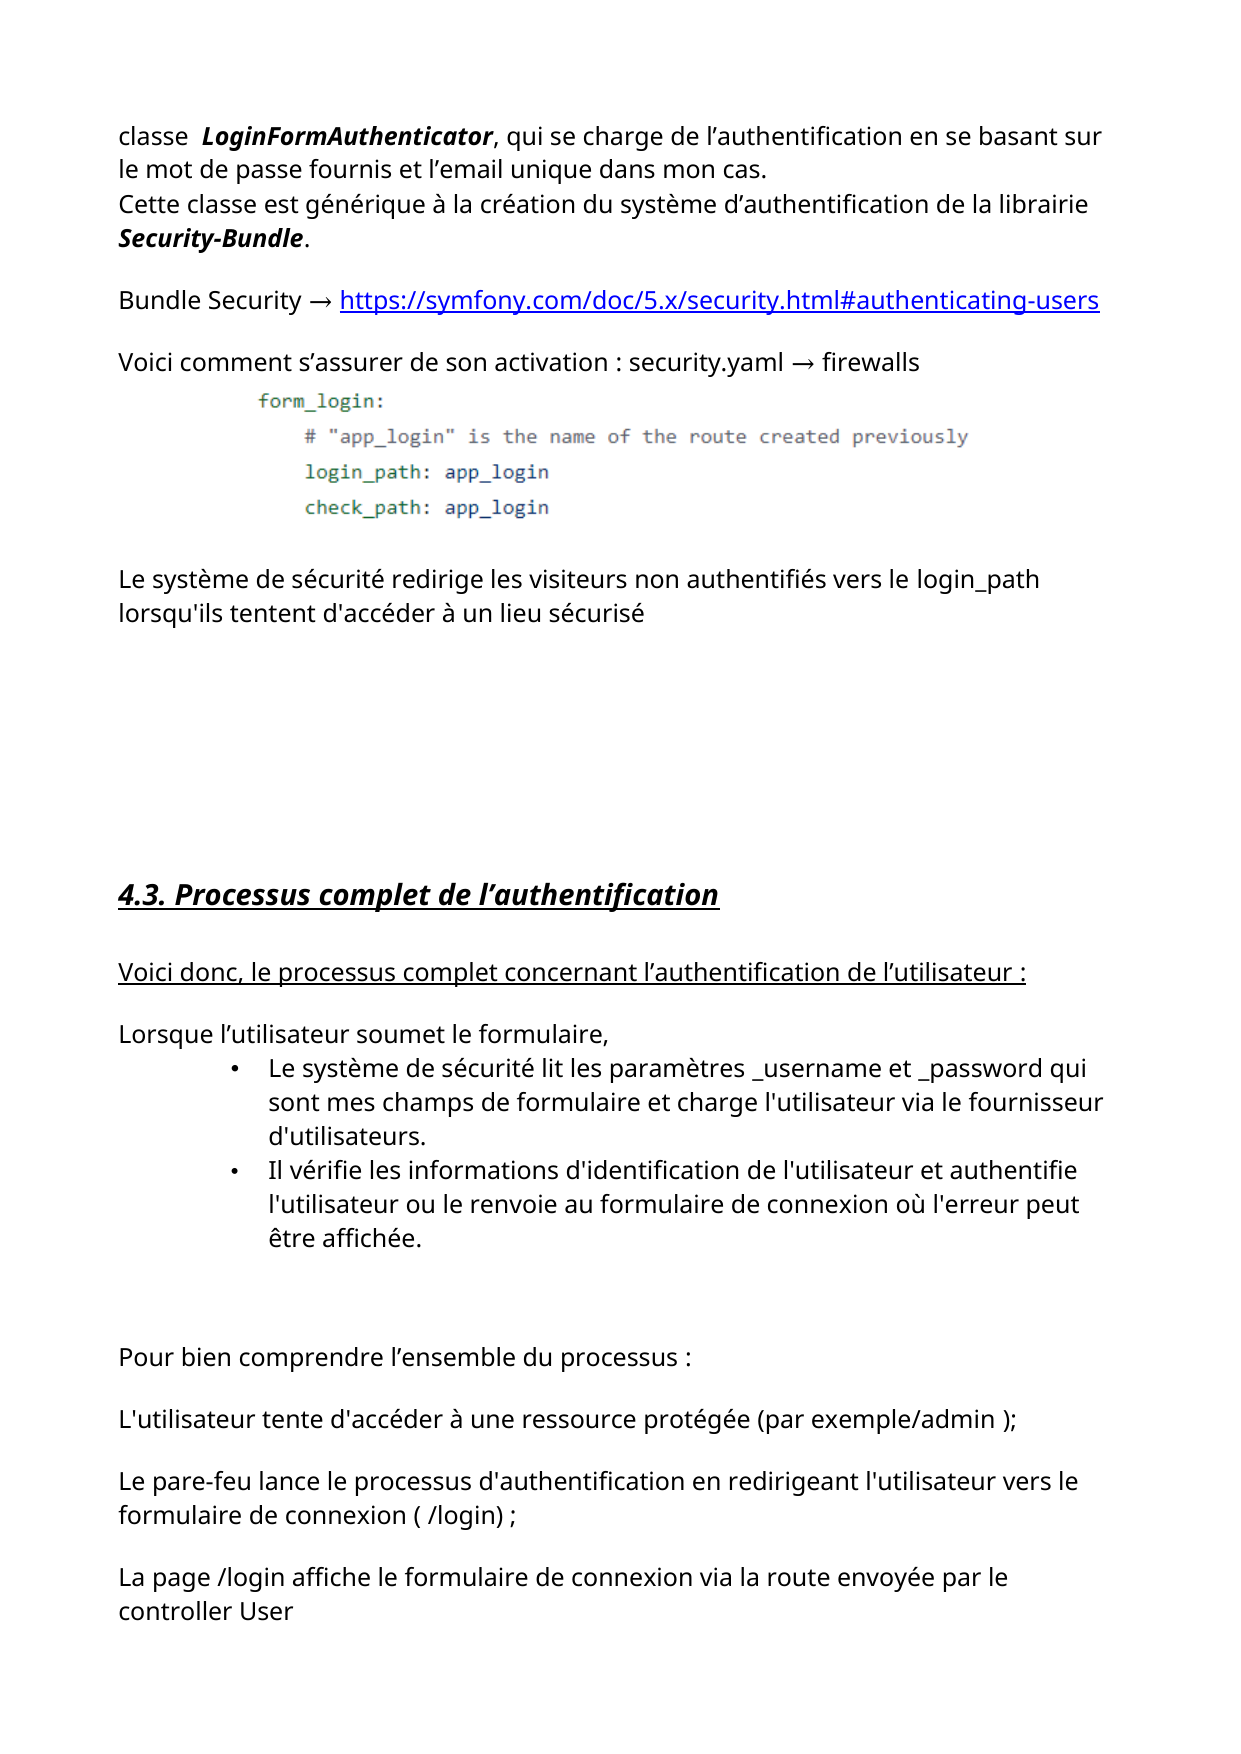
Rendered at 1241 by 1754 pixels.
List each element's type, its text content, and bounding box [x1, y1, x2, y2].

text 4.3. Processus complet de l’authentification [118, 874, 1122, 914]
text Lorsque l’utilisateur soumet le formulaire, [118, 1017, 1122, 1051]
text Le système de sécurité redirige les visiteurs non authentifiés vers le login_path lorsqu'ils tentent d'accéder à un lieu sécurisé [118, 561, 1122, 629]
text Le pare-feu lance le processus d'authentification en redirigeant l'utilisateur vers le formulaire de connexion ( /login) ; [118, 1463, 1122, 1531]
text Bundle Security → https://symfony.com/doc/5.x/security.html#authenticating-users [118, 282, 1122, 316]
text Voici donc, le processus complet concernant l’authentification de l’utilisateur : [118, 954, 1122, 989]
text Voici comment s’assurer de son activation : security.yaml → firewalls [118, 344, 1122, 378]
text Cette classe est générique à la création du système d’authentification de la librairie Security-Bundle. [118, 186, 1122, 254]
text Pour bien comprendre l’ensemble du processus : [118, 1339, 1122, 1373]
text La page /login affiche le formulaire de connexion via la route envoyée par le controller User [118, 1559, 1122, 1628]
text L'utilisateur tente d'accéder à une ressource protégée (par exemple/admin ); [118, 1401, 1122, 1435]
text classe LoginFormAuthenticator, qui se charge de l’authentification en se basant sur le mot de passe fournis et l’email unique dans mon cas. [118, 118, 1122, 186]
list Le système de sécurité lit les paramètres _username et _password qui sont mes champs de formulaire et charge l'utilisateur via le fournisseur d'utilisateurs. [231, 1051, 1122, 1153]
list Il vérifie les informations d'identification de l'utilisateur et authentifie l'utilisateur ou le renvoie au formulaire de connexion où l'erreur peut être affichée. [231, 1153, 1122, 1255]
